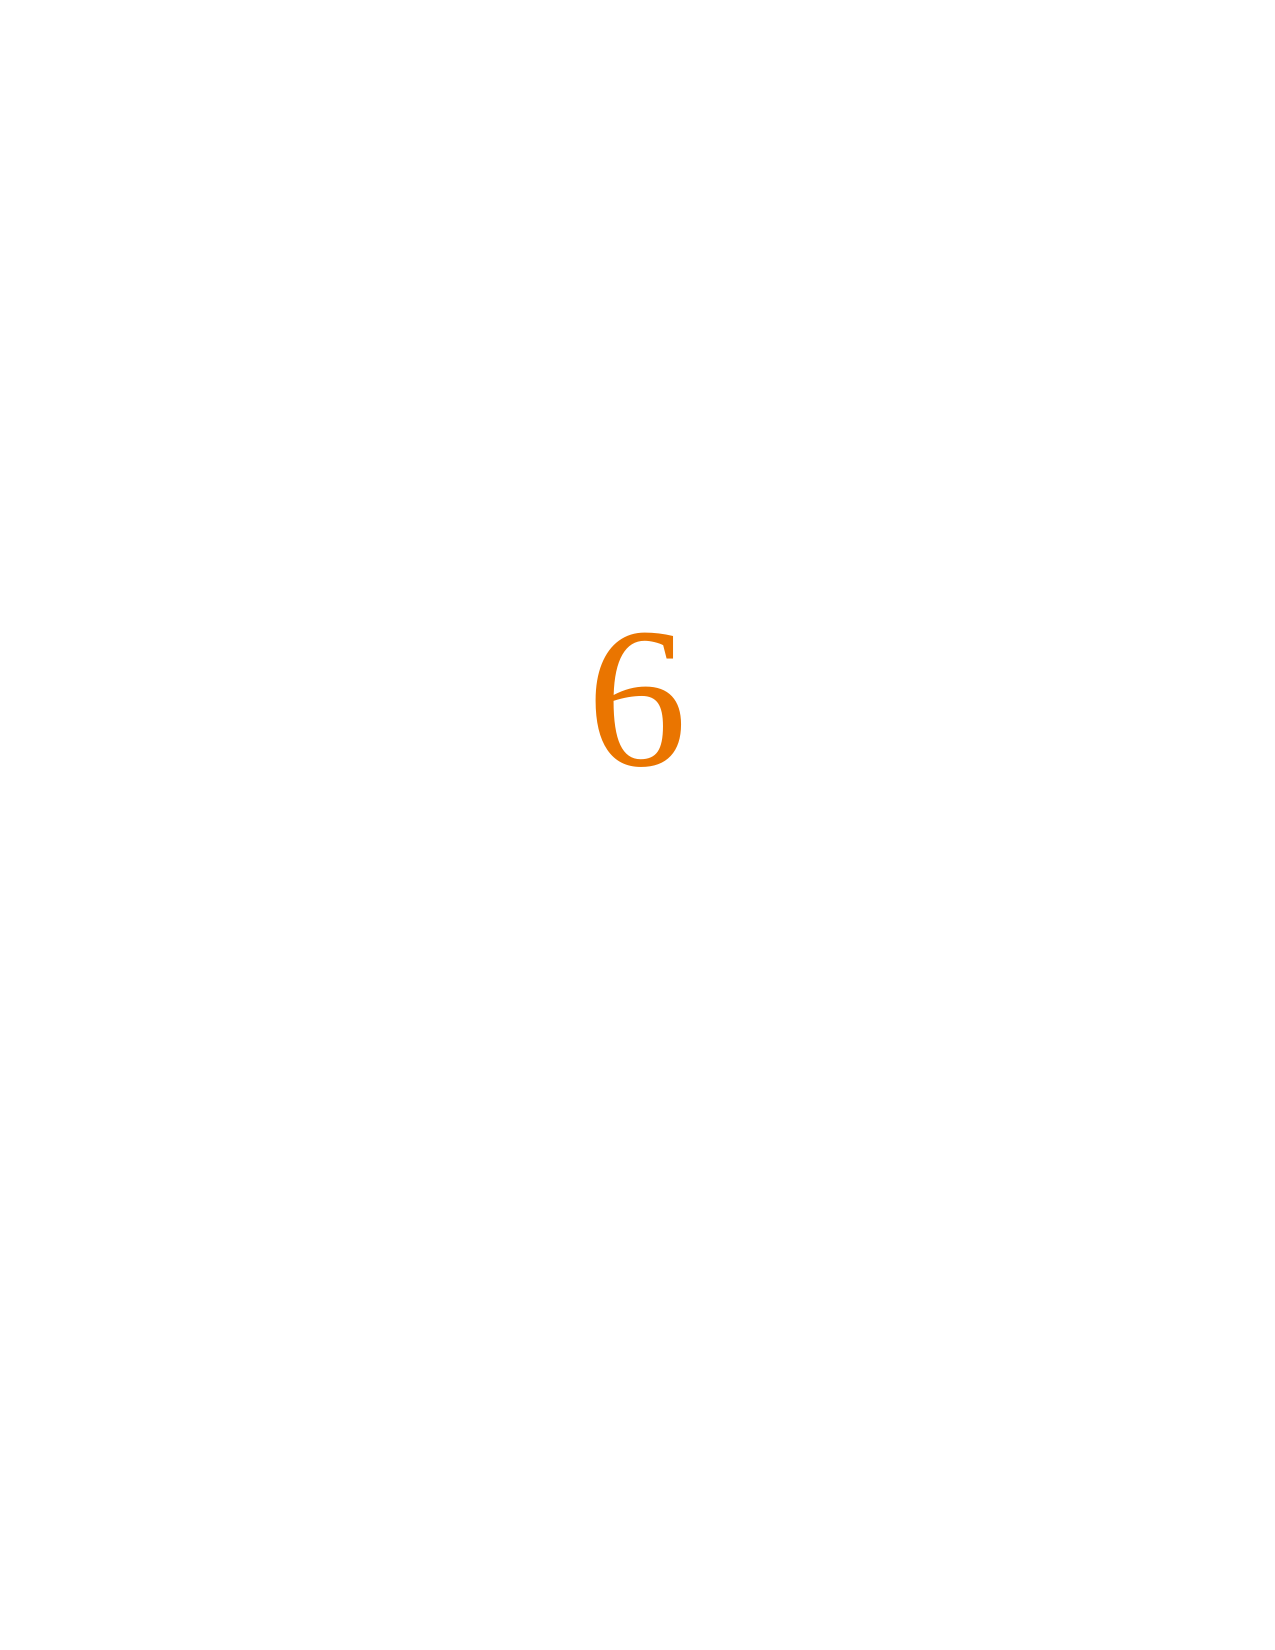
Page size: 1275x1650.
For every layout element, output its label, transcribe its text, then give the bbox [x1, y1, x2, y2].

text 6 [118, 578, 1157, 808]
